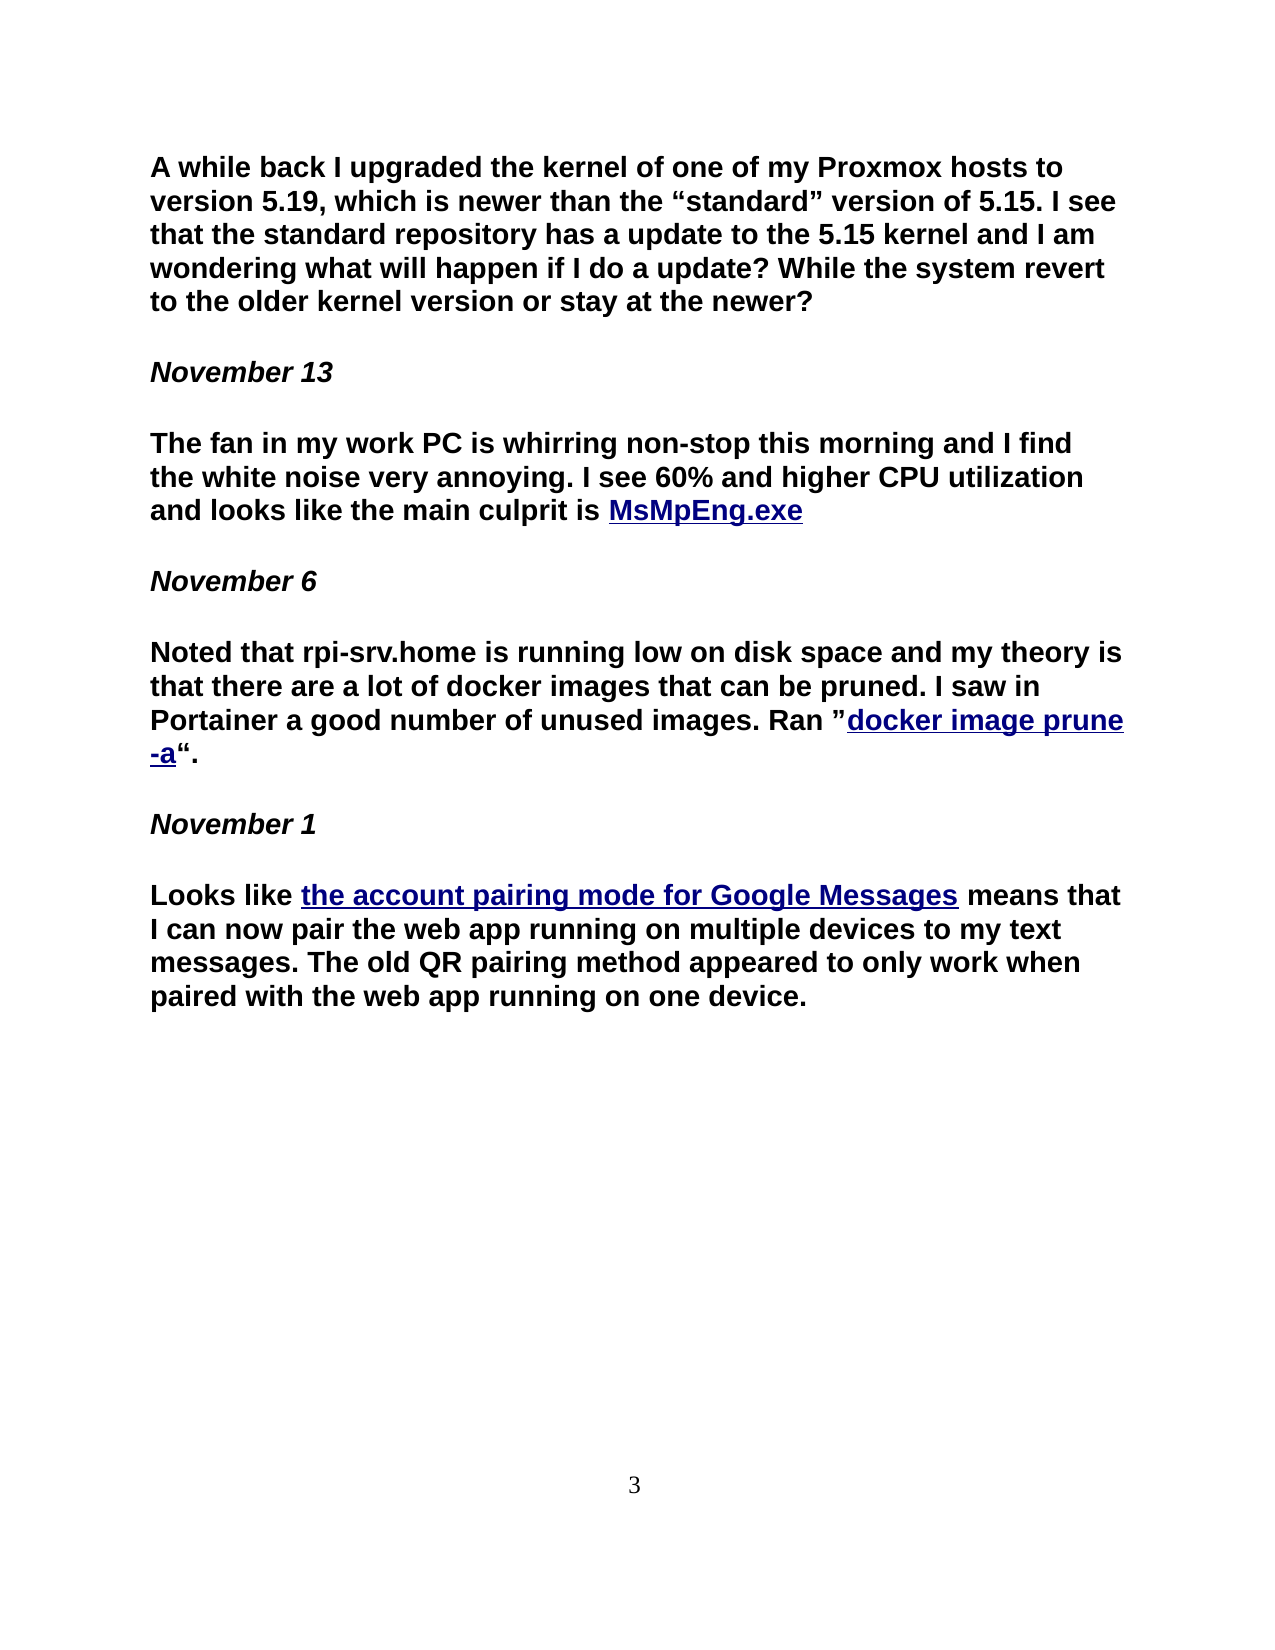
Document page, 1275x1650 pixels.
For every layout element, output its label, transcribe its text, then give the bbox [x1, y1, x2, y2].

subtitle November 13 [150, 355, 1125, 389]
subtitle November 1 [150, 807, 1125, 841]
subtitle A while back I upgraded the kernel of one of my Proxmox hosts to version 5.19, which is newer than the “standard” version of 5.15. I see that the standard repository has a update to the 5.15 kernel and I am wondering what will happen if I do a update? While the system revert to the older kernel version or stay at the newer? [150, 150, 1125, 318]
subtitle November 6 [150, 564, 1125, 598]
subtitle The fan in my work PC is whirring non-stop this morning and I find the white noise very annoying. I see 60% and higher CPU utilization and looks like the main culprit is MsMpEng.exe [150, 426, 1125, 527]
subtitle Noted that rpi-srv.home is running low on disk space and my theory is that there are a lot of docker images that can be pruned. I saw in Portainer a good number of unused images. Ran ”docker image prune -a“. [150, 635, 1125, 769]
subtitle Looks like the account pairing mode for Google Messages means that I can now pair the web app running on multiple devices to my text messages. The old QR pairing method appeared to only work when paired with the web app running on one device. [150, 878, 1125, 1012]
